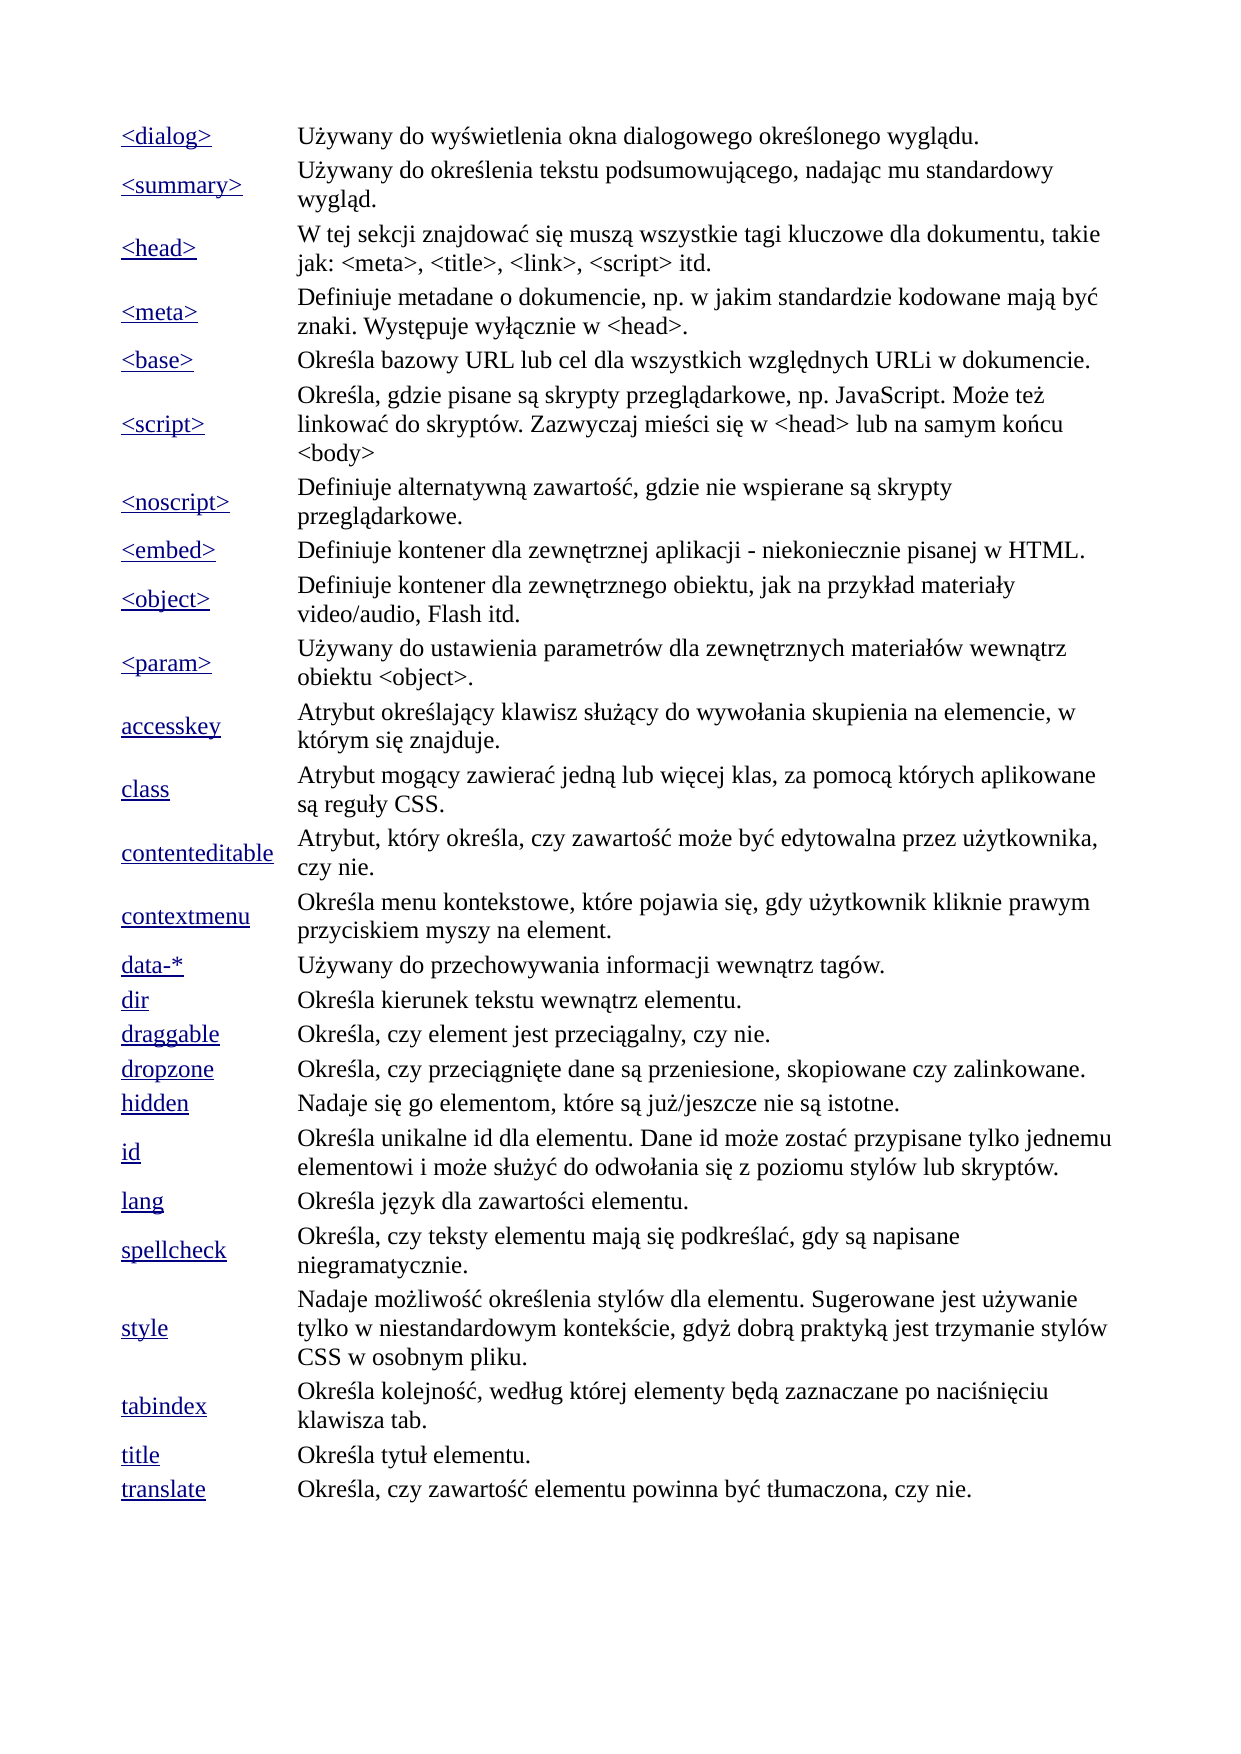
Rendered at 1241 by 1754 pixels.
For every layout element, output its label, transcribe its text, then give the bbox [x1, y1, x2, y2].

table_cell data-* [118, 947, 283, 982]
table_cell tabindex [118, 1374, 283, 1437]
table_cell Określa kierunek tekstu wewnątrz elementu. [294, 982, 1122, 1016]
table_cell [283, 631, 294, 694]
table_cell style [118, 1281, 283, 1373]
table_cell Używany do określenia tekstu podsumowującego, nadając mu standardowy wygląd. [294, 153, 1122, 216]
table_cell <object> [118, 567, 283, 631]
table_cell W tej sekcji znajdować się muszą wszystkie tagi kluczowe dla dokumentu, takie jak: <meta>, <title>, <link>, <script> itd. [294, 216, 1122, 279]
table_cell Atrybut określający klawisz służący do wywołania skupienia na elemencie, w którym się znajduje. [294, 694, 1122, 757]
table_cell [283, 757, 294, 821]
table_cell [283, 1218, 294, 1281]
table_cell dropzone [118, 1051, 283, 1086]
table_cell Określa, czy element jest przeciągalny, czy nie. [294, 1016, 1122, 1051]
table_cell [283, 821, 294, 884]
table_cell [283, 1471, 294, 1506]
table_cell <dialog> [118, 118, 283, 153]
table_cell [283, 1120, 294, 1183]
table_cell [283, 1281, 294, 1373]
table_cell Określa, czy zawartość elementu powinna być tłumaczona, czy nie. [294, 1471, 1122, 1506]
table_cell [283, 377, 294, 469]
table_cell <script> [118, 377, 283, 469]
table_cell translate [118, 1471, 283, 1506]
table_cell dir [118, 982, 283, 1016]
table_cell <head> [118, 216, 283, 279]
table_cell Określa bazowy URL lub cel dla wszystkich względnych URLi w dokumencie. [294, 343, 1122, 377]
table_cell Nadaje się go elementom, które są już/jeszcze nie są istotne. [294, 1086, 1122, 1120]
table_cell Definiuje metadane o dokumencie, np. w jakim standardzie kodowane mają być znaki. Występuje wyłącznie w <head>. [294, 279, 1122, 343]
table_cell draggable [118, 1016, 283, 1051]
table_cell id [118, 1120, 283, 1183]
table_cell <noscript> [118, 469, 283, 533]
table_cell [283, 216, 294, 279]
table_cell [283, 1437, 294, 1471]
table_cell Atrybut, który określa, czy zawartość może być edytowalna przez użytkownika, czy nie. [294, 821, 1122, 884]
table_cell <embed> [118, 533, 283, 567]
table_cell Określa, czy przeciągnięte dane są przeniesione, skopiowane czy zalinkowane. [294, 1051, 1122, 1086]
table_cell lang [118, 1184, 283, 1218]
table_cell contextmenu [118, 884, 283, 947]
table_cell Używany do przechowywania informacji wewnątrz tagów. [294, 947, 1122, 982]
table_cell <param> [118, 631, 283, 694]
table_cell [283, 982, 294, 1016]
table_cell Określa, gdzie pisane są skrypty przeglądarkowe, np. JavaScript. Może też linkować do skryptów. Zazwyczaj mieści się w <head> lub na samym końcu <body> [294, 377, 1122, 469]
table_cell contenteditable [118, 821, 283, 884]
table_cell [283, 884, 294, 947]
table_cell class [118, 757, 283, 821]
table_cell [283, 694, 294, 757]
table_cell Definiuje alternatywną zawartość, gdzie nie wspierane są skrypty przeglądarkowe. [294, 469, 1122, 533]
table_cell <meta> [118, 279, 283, 343]
table_cell hidden [118, 1086, 283, 1120]
table_cell Nadaje możliwość określenia stylów dla elementu. Sugerowane jest używanie tylko w niestandardowym kontekście, gdyż dobrą praktyką jest trzymanie stylów CSS w osobnym pliku. [294, 1281, 1122, 1373]
table_cell [283, 1184, 294, 1218]
table_cell title [118, 1437, 283, 1471]
table_cell Atrybut mogący zawierać jedną lub więcej klas, za pomocą których aplikowane są reguły CSS. [294, 757, 1122, 821]
table_cell [283, 153, 294, 216]
table_cell [283, 343, 294, 377]
table_cell Definiuje kontener dla zewnętrznej aplikacji - niekoniecznie pisanej w HTML. [294, 533, 1122, 567]
table_cell [283, 1051, 294, 1086]
table_cell Określa menu kontekstowe, które pojawia się, gdy użytkownik kliknie prawym przyciskiem myszy na element. [294, 884, 1122, 947]
table_cell [283, 279, 294, 343]
table_cell Określa unikalne id dla elementu. Dane id może zostać przypisane tylko jednemu elementowi i może służyć do odwołania się z poziomu stylów lub skryptów. [294, 1120, 1122, 1183]
table_cell Używany do ustawienia parametrów dla zewnętrznych materiałów wewnątrz obiektu <object>. [294, 631, 1122, 694]
table_cell spellcheck [118, 1218, 283, 1281]
table_cell Określa język dla zawartości elementu. [294, 1184, 1122, 1218]
table_cell [283, 1086, 294, 1120]
table_cell [283, 947, 294, 982]
table_cell Definiuje kontener dla zewnętrznego obiektu, jak na przykład materiały video/audio, Flash itd. [294, 567, 1122, 631]
table_cell [283, 1016, 294, 1051]
table_cell [283, 1374, 294, 1437]
table_cell [283, 567, 294, 631]
table_cell Używany do wyświetlenia okna dialogowego określonego wyglądu. [294, 118, 1122, 153]
table_cell <base> [118, 343, 283, 377]
table_cell accesskey [118, 694, 283, 757]
table_cell [283, 533, 294, 567]
table_cell <summary> [118, 153, 283, 216]
table_cell Określa, czy teksty elementu mają się podkreślać, gdy są napisane niegramatycznie. [294, 1218, 1122, 1281]
table_cell [283, 118, 294, 153]
table_cell Określa tytuł elementu. [294, 1437, 1122, 1471]
table_cell [283, 469, 294, 533]
table_cell Określa kolejność, według której elementy będą zaznaczane po naciśnięciu klawisza tab. [294, 1374, 1122, 1437]
